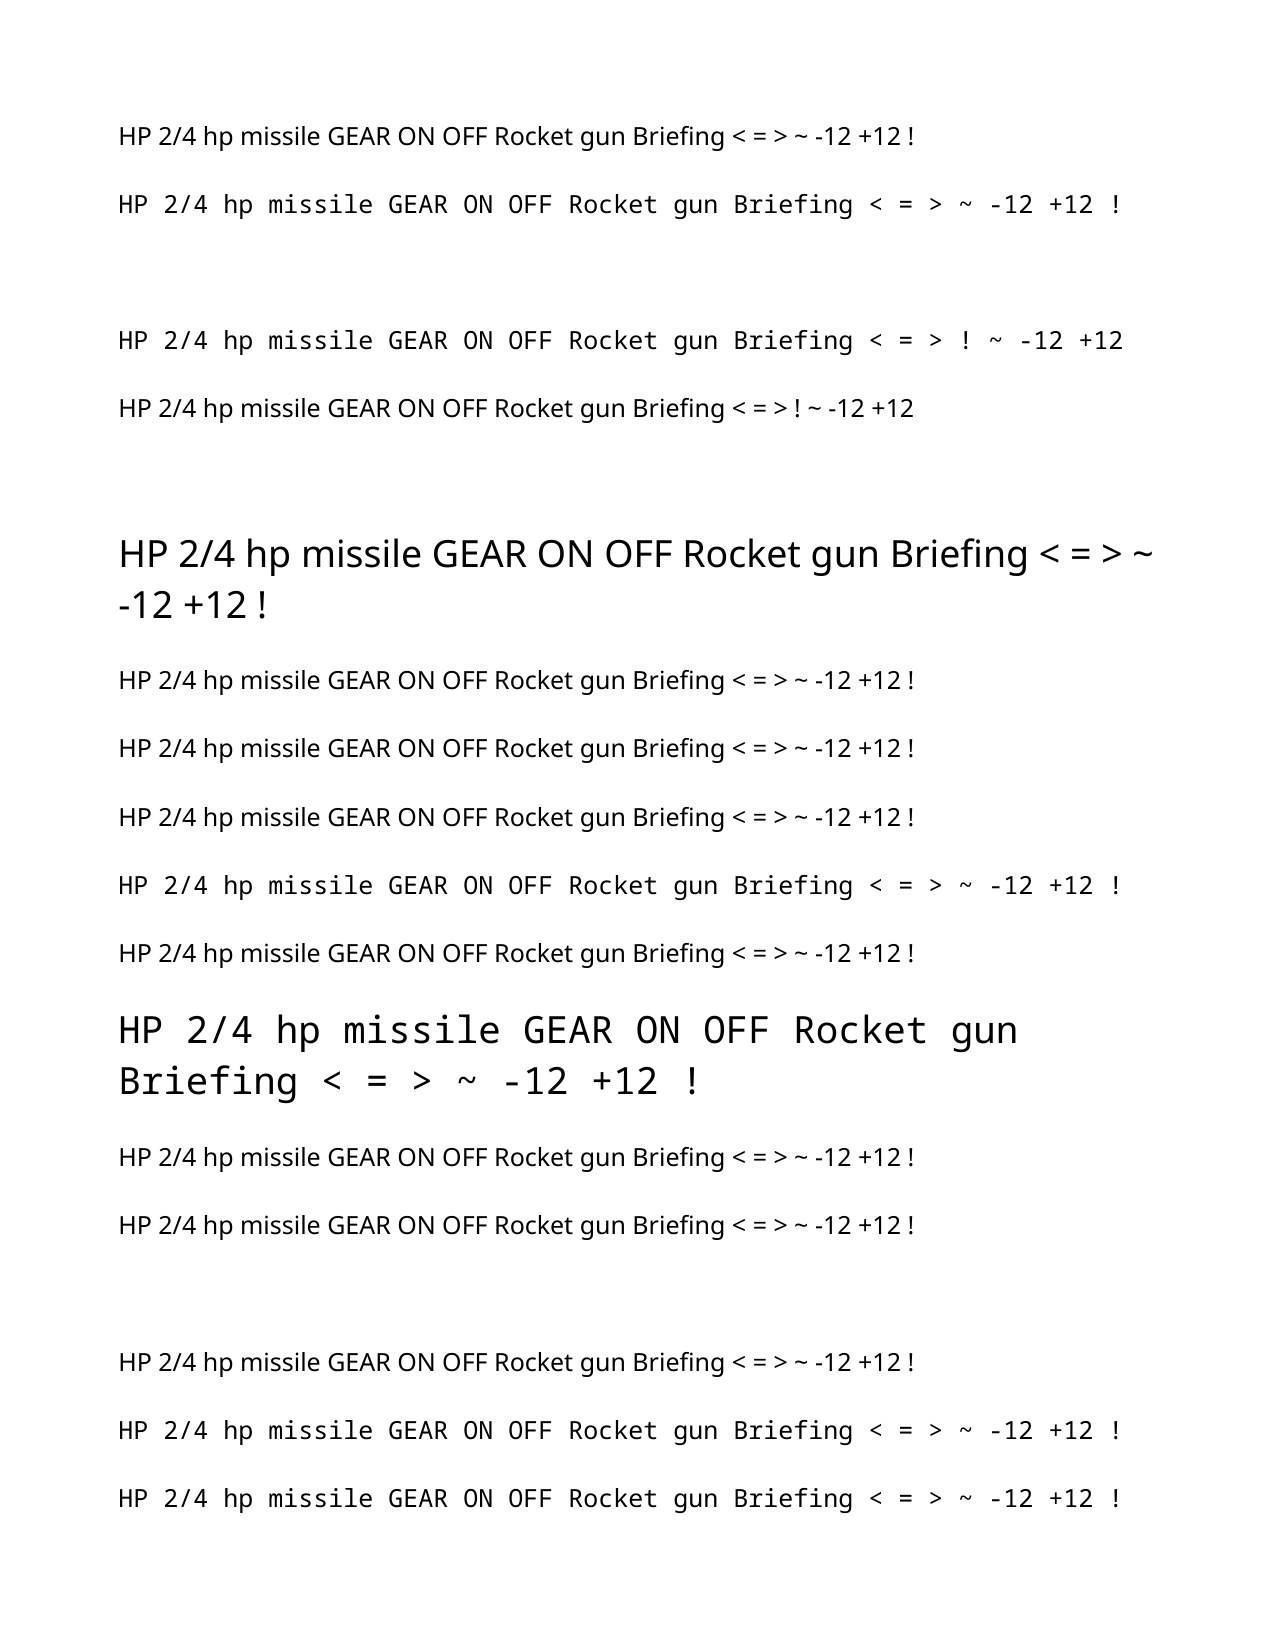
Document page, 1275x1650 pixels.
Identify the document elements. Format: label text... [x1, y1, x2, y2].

text HP 2/4 hp missile GEAR ON OFF Rocket gun Briefing < = > ~ -12 +12 ! [118, 663, 1157, 697]
text HP 2/4 hp missile GEAR ON OFF Rocket gun Briefing < = > ~ -12 +12 ! [118, 936, 1157, 969]
text HP 2/4 hp missile GEAR ON OFF Rocket gun Briefing < = > ~ -12 +12 ! [118, 1480, 1157, 1514]
text HP 2/4 hp missile GEAR ON OFF Rocket gun Briefing < = > ~ -12 +12 ! [118, 731, 1157, 765]
text HP 2/4 hp missile GEAR ON OFF Rocket gun Briefing < = > ~ -12 +12 ! [118, 1140, 1157, 1174]
text HP 2/4 hp missile GEAR ON OFF Rocket gun Briefing < = > ~ -12 +12 ! [118, 1208, 1157, 1242]
text HP 2/4 hp missile GEAR ON OFF Rocket gun Briefing < = > ~ -12 +12 ! [118, 527, 1157, 629]
text HP 2/4 hp missile GEAR ON OFF Rocket gun Briefing < = > ~ -12 +12 ! [118, 799, 1157, 833]
text HP 2/4 hp missile GEAR ON OFF Rocket gun Briefing < = > ~ -12 +12 ! [118, 1004, 1157, 1106]
text HP 2/4 hp missile GEAR ON OFF Rocket gun Briefing < = > ~ -12 +12 ! [118, 186, 1157, 220]
text HP 2/4 hp missile GEAR ON OFF Rocket gun Briefing < = > ~ -12 +12 ! [118, 867, 1157, 901]
text HP 2/4 hp missile GEAR ON OFF Rocket gun Briefing < = > ~ -12 +12 ! [118, 118, 1157, 152]
text HP 2/4 hp missile GEAR ON OFF Rocket gun Briefing < = > ! ~ -12 +12 [118, 391, 1157, 425]
text HP 2/4 hp missile GEAR ON OFF Rocket gun Briefing < = > ! ~ -12 +12 [118, 322, 1157, 357]
text HP 2/4 hp missile GEAR ON OFF Rocket gun Briefing < = > ~ -12 +12 ! [118, 1412, 1157, 1446]
text HP 2/4 hp missile GEAR ON OFF Rocket gun Briefing < = > ~ -12 +12 ! [118, 1344, 1157, 1378]
